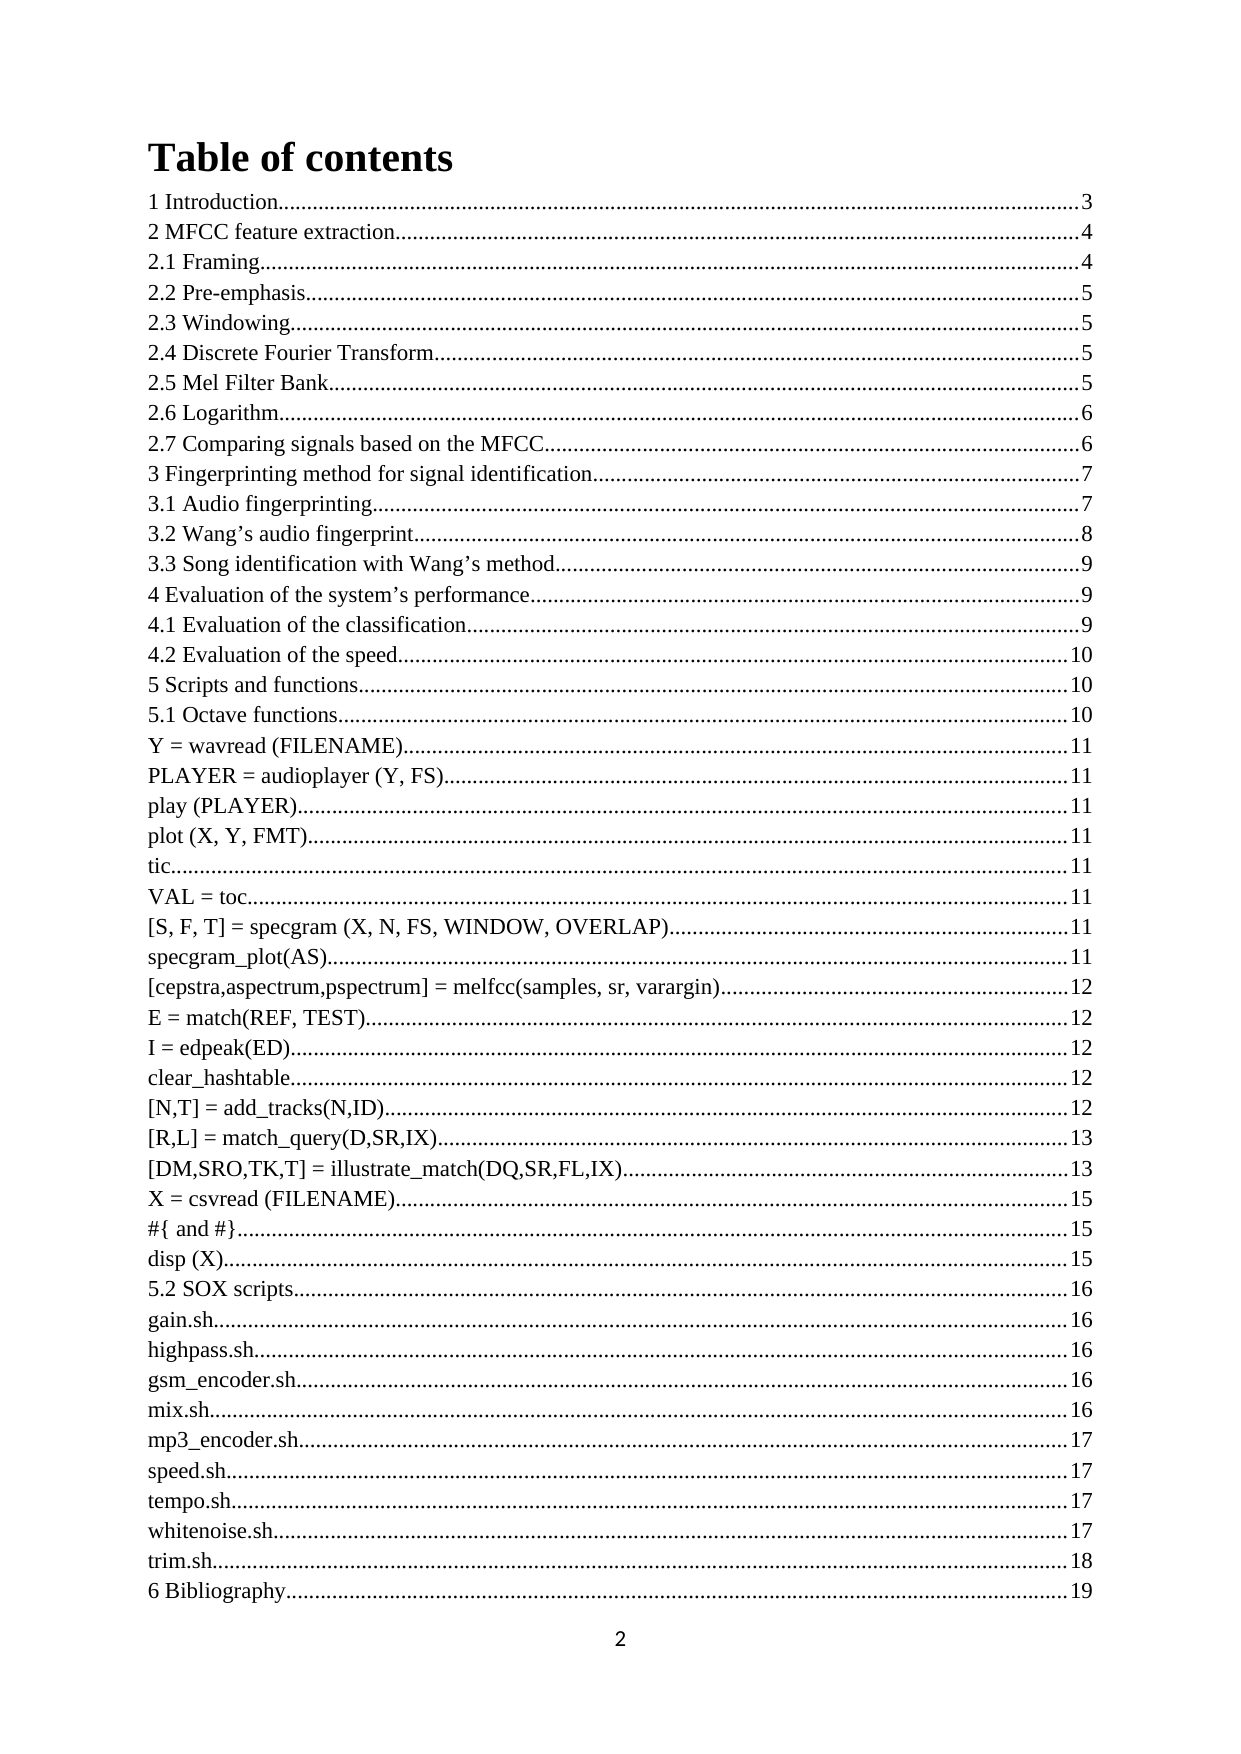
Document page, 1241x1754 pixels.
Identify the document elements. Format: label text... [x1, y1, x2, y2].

text VAL = toc 11 [148, 883, 1093, 909]
text 2.3 Windowing 5 [148, 309, 1093, 335]
text [N,T] = add_tracks(N,ID) 12 [148, 1094, 1093, 1121]
text plot (X, Y, FMT) 11 [148, 822, 1093, 849]
text 5.2 SOX scripts 16 [148, 1276, 1093, 1302]
text 3.2 Wang’s audio fingerprint 8 [148, 520, 1093, 547]
text 3.3 Song identification with Wang’s method 9 [148, 551, 1093, 577]
text 3 Fingerprinting method for signal identification 7 [148, 460, 1093, 486]
text whitenoise.sh 17 [148, 1517, 1093, 1543]
text [R,L] = match_query(D,SR,IX) 13 [148, 1124, 1093, 1151]
text PLAYER = audioplayer (Y, FS) 11 [148, 762, 1093, 788]
text mp3_encoder.sh 17 [148, 1427, 1093, 1453]
text mix.sh 16 [148, 1396, 1093, 1423]
text clear_hashtable 12 [148, 1064, 1093, 1090]
text 4.2 Evaluation of the speed 10 [148, 641, 1093, 667]
text tic 11 [148, 853, 1093, 879]
text 5 Scripts and functions 10 [148, 671, 1093, 698]
text 5.1 Octave functions 10 [148, 702, 1093, 728]
text 1 Introduction 3 [148, 188, 1093, 214]
text #{ and #} 15 [148, 1215, 1093, 1241]
text Table of contents [148, 133, 1093, 181]
text Y = wavread (FILENAME) 11 [148, 732, 1093, 758]
text I = edpeak(ED) 12 [148, 1034, 1093, 1060]
text tempo.sh 17 [148, 1487, 1093, 1513]
text 2 MFCC feature extraction 4 [148, 218, 1093, 244]
text 4.1 Evaluation of the classification 9 [148, 611, 1093, 637]
text [DM,SRO,TK,T] = illustrate_match(DQ,SR,FL,IX) 13 [148, 1155, 1093, 1181]
text 2.5 Mel Filter Bank 5 [148, 369, 1093, 396]
text specgram_plot(AS) 11 [148, 943, 1093, 969]
text gain.sh 16 [148, 1306, 1093, 1332]
text E = match(REF, TEST) 12 [148, 1004, 1093, 1030]
text 2.7 Comparing signals based on the MFCC 6 [148, 430, 1093, 456]
text highpass.sh 16 [148, 1336, 1093, 1362]
text 6 Bibliography 19 [148, 1578, 1093, 1604]
text 2.2 Pre-emphasis 5 [148, 279, 1093, 305]
text 4 Evaluation of the system’s performance 9 [148, 581, 1093, 607]
text 3.1 Audio fingerprinting 7 [148, 490, 1093, 516]
text gsm_encoder.sh 16 [148, 1366, 1093, 1392]
text trim.sh 18 [148, 1547, 1093, 1574]
text 2.6 Logarithm 6 [148, 399, 1093, 426]
text 2.4 Discrete Fourier Transform 5 [148, 339, 1093, 365]
text [cepstra,aspectrum,pspectrum] = melfcc(samples, sr, varargin) 12 [148, 973, 1093, 1000]
text disp (X) 15 [148, 1245, 1093, 1272]
text 2.1 Framing 4 [148, 248, 1093, 275]
text speed.sh 17 [148, 1457, 1093, 1483]
text X = csvread (FILENAME) 15 [148, 1185, 1093, 1211]
text [S, F, T] = specgram (X, N, FS, WINDOW, OVERLAP) 11 [148, 913, 1093, 939]
text play (PLAYER) 11 [148, 792, 1093, 818]
